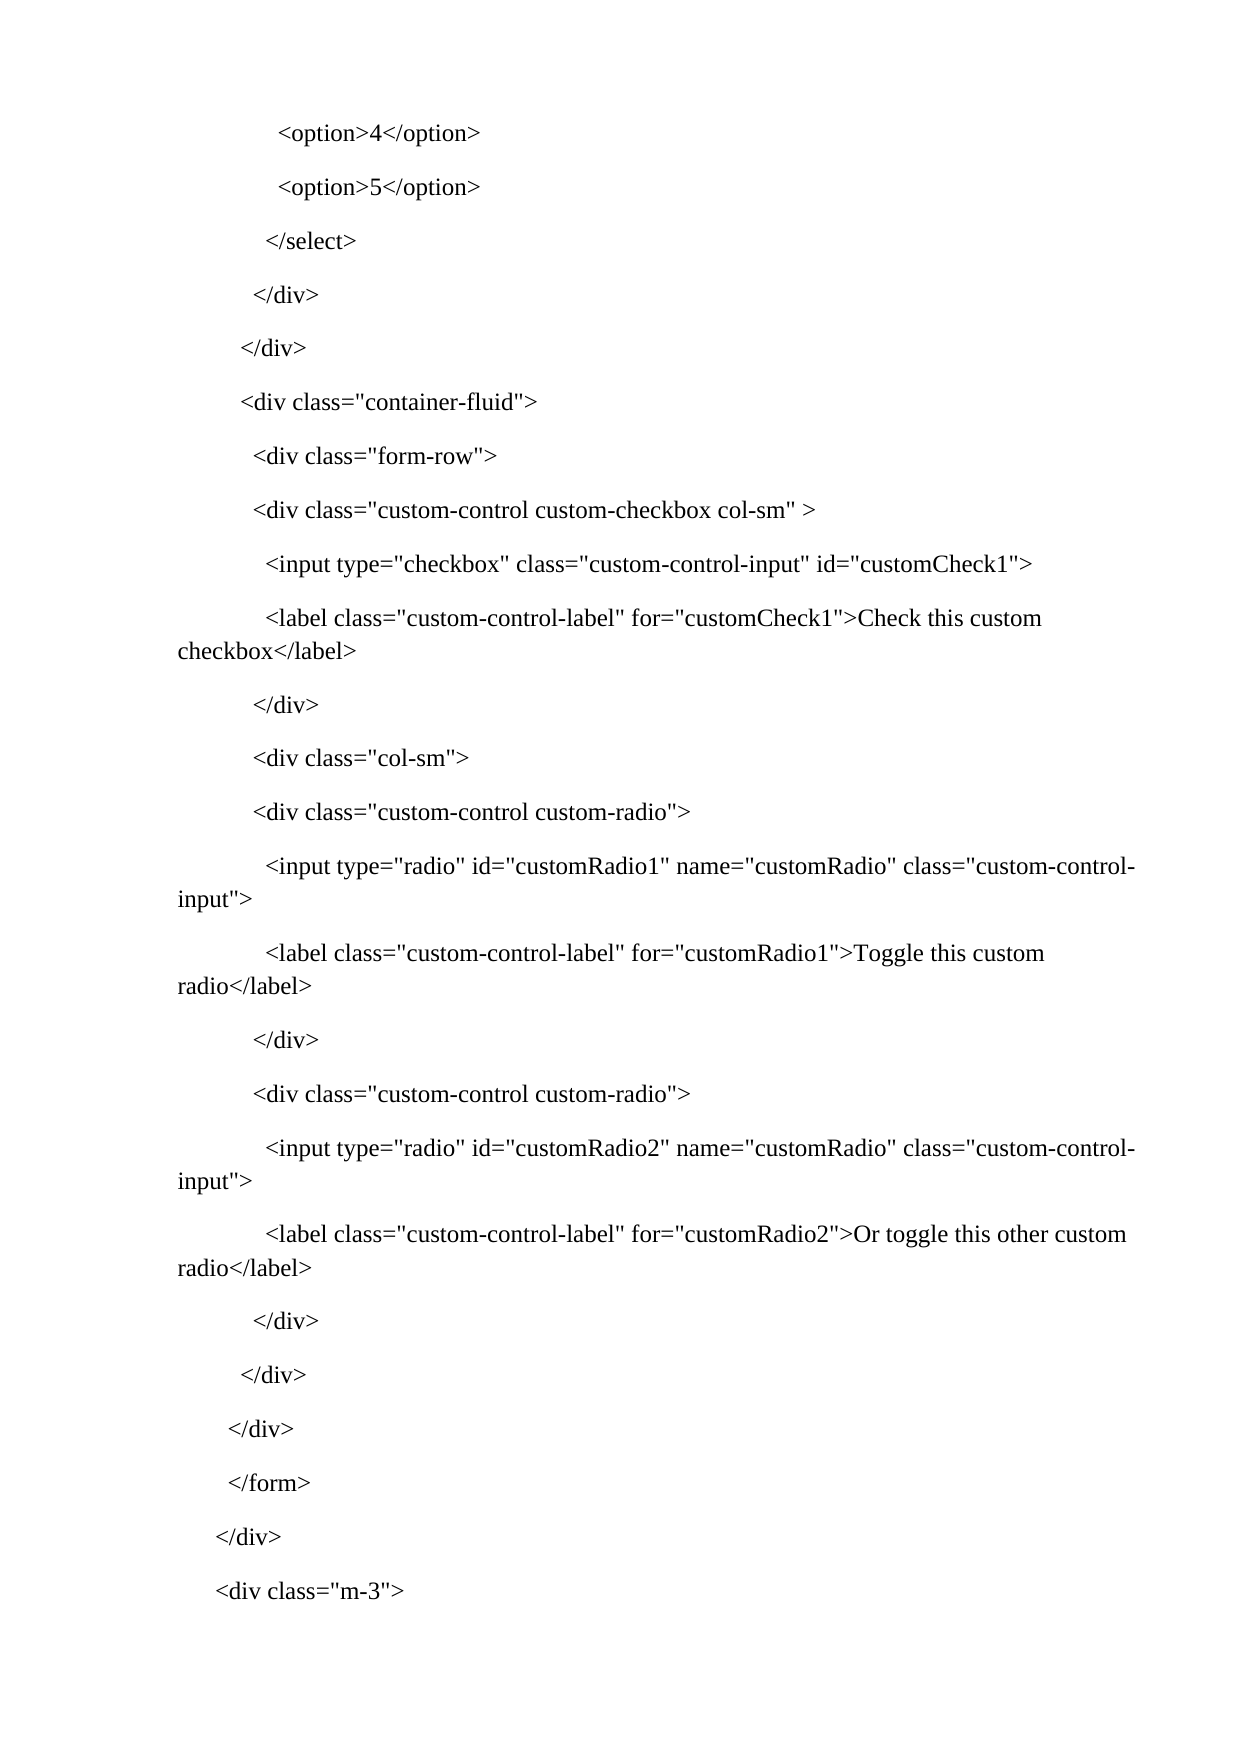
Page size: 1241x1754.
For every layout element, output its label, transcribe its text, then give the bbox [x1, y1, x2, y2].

text <div class="container-fluid"> [177, 387, 1152, 416]
text <label class="custom-control-label" for="customRadio2">Or toggle this other custom radio</label> [177, 1219, 1152, 1281]
text </div> [177, 333, 1152, 362]
text </div> [177, 280, 1152, 308]
text <label class="custom-control-label" for="customRadio1">Toggle this custom radio</label> [177, 938, 1152, 1000]
text <div class="m-3"> [177, 1576, 1152, 1604]
text </form> [177, 1468, 1152, 1497]
text </div> [177, 1414, 1152, 1443]
text <div class="custom-control custom-radio"> [177, 797, 1152, 826]
text <option>4</option> [177, 118, 1152, 147]
text </div> [177, 1360, 1152, 1389]
text <input type="radio" id="customRadio2" name="customRadio" class="custom-control-input"> [177, 1133, 1152, 1194]
text <option>5</option> [177, 172, 1152, 201]
text <div class="custom-control custom-radio"> [177, 1079, 1152, 1108]
text <label class="custom-control-label" for="customCheck1">Check this custom checkbox</label> [177, 603, 1152, 664]
text <div class="form-row"> [177, 441, 1152, 470]
text <input type="checkbox" class="custom-control-input" id="customCheck1"> [177, 549, 1152, 578]
text </div> [177, 1522, 1152, 1551]
text </select> [177, 226, 1152, 254]
text <div class="col-sm"> [177, 743, 1152, 772]
text </div> [177, 690, 1152, 718]
text <div class="custom-control custom-checkbox col-sm" > [177, 495, 1152, 524]
text </div> [177, 1025, 1152, 1054]
text <input type="radio" id="customRadio1" name="customRadio" class="custom-control-input"> [177, 851, 1152, 913]
text </div> [177, 1306, 1152, 1335]
